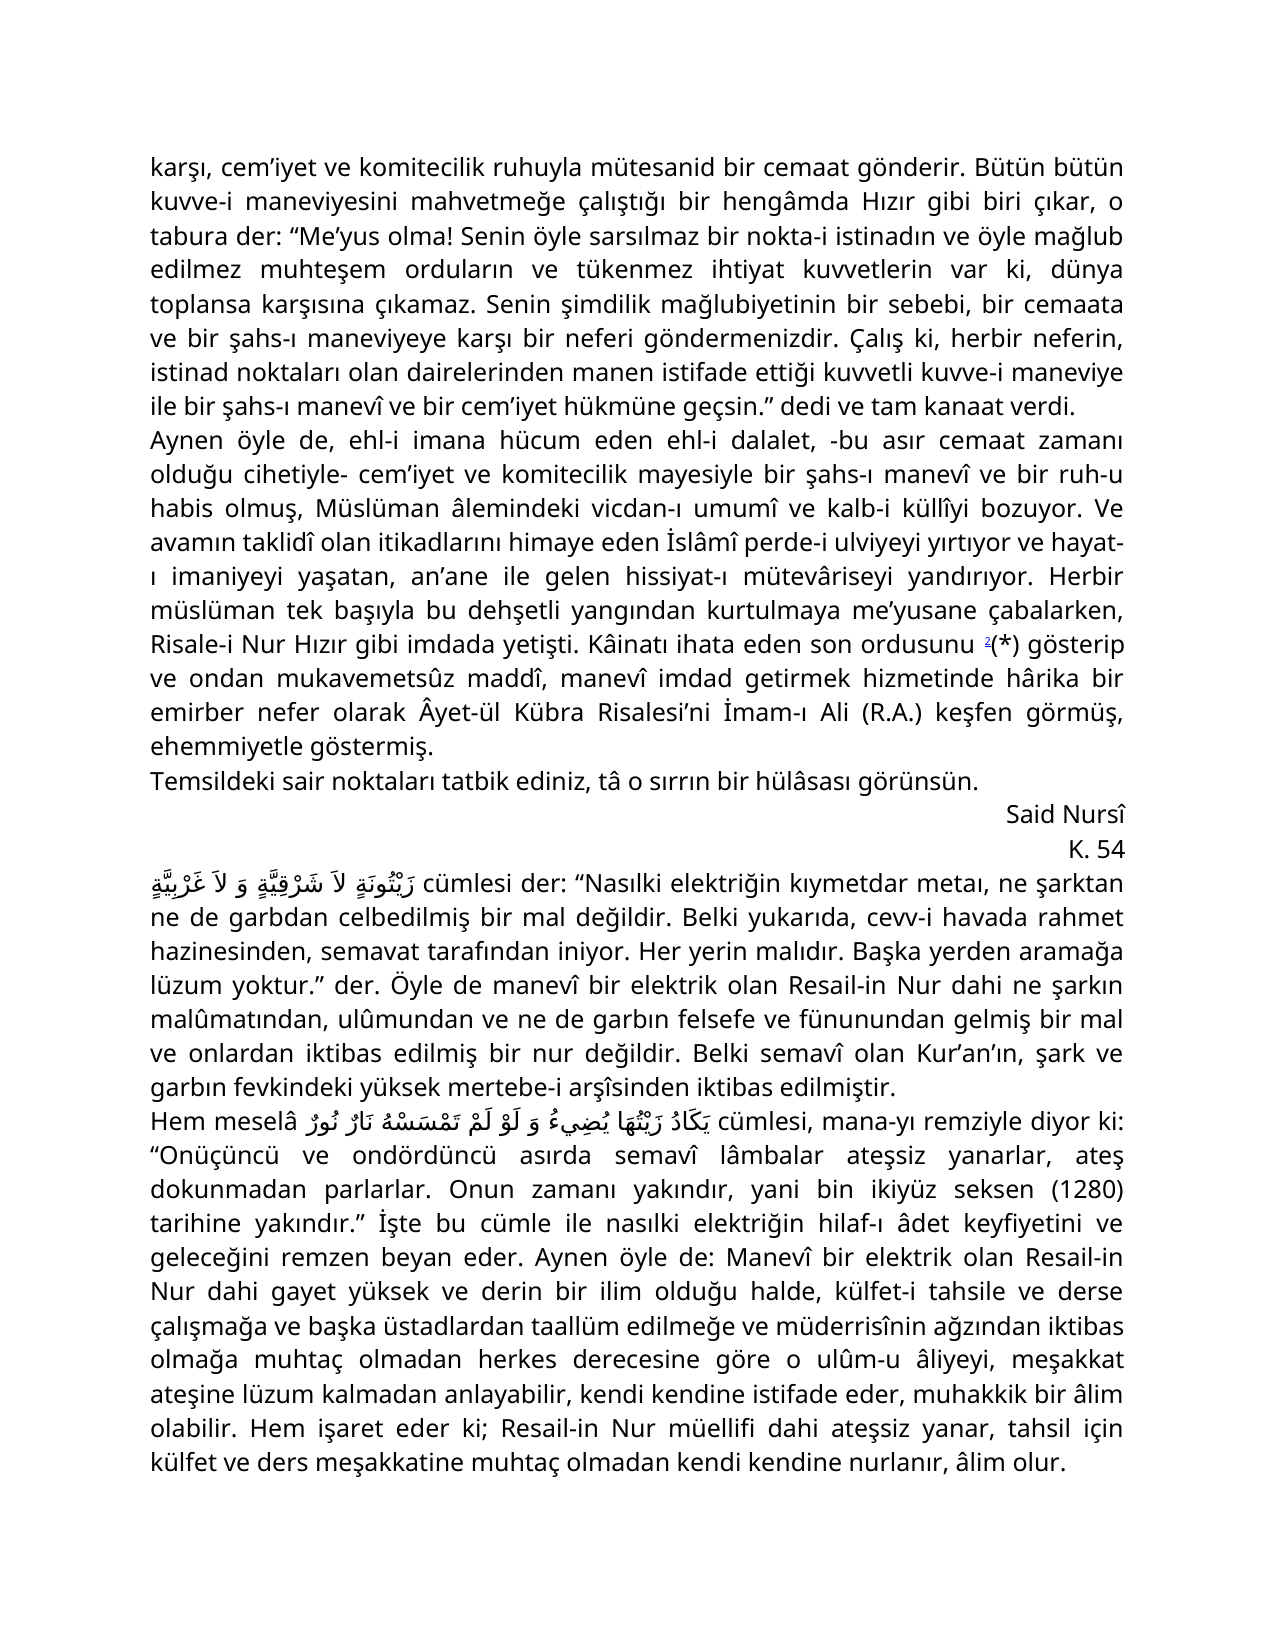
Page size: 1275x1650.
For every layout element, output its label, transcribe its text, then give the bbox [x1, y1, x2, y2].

text Temsildeki sair noktaları tatbik ediniz, tâ o sırrın bir hülâsası görünsün. [150, 763, 1125, 797]
text Aynen öyle de, ehl-i imana hücum eden ehl-i dalalet, -bu asır cemaat zamanı olduğu cihetiyle- cem’iyet ve komitecilik mayesiyle bir şahs-ı manevî ve bir ruh-u habis olmuş, Müslüman âlemindeki vicdan-ı umumî ve kalb-i küllîyi bozuyor. Ve avamın taklidî olan itikadlarını himaye eden İslâmî perde-i ulviyeyi yırtıyor ve hayat-ı imaniyeyi yaşatan, an’ane ile gelen hissiyat-ı mütevâriseyi yandırıyor. Herbir müslüman tek başıyla bu dehşetli yangından kurtulmaya me’yusane çabalarken, Risale-i Nur Hızır gibi imdada yetişti. Kâinatı ihata eden son ordusunu 2(*) gösterip ve ondan mukavemetsûz maddî, manevî imdad getirmek hizmetinde hârika bir emirber nefer olarak Âyet-ül Kübra Risalesi’ni İmam-ı Ali (R.A.) keşfen görmüş, ehemmiyetle göstermiş. [150, 422, 1125, 763]
text Hem meselâ يَكَادُ زَيْتُهَا يُضِيءُ وَ لَوْ لَمْ تَمْسَسْهُ نَارٌ نُورٌ cümlesi, mana-yı remziyle diyor ki: “Onüçüncü ve ondördüncü asırda semavî lâmbalar ateşsiz yanarlar, ateş dokunmadan parlarlar. Onun zamanı yakındır, yani bin ikiyüz seksen (1280) tarihine yakındır.” İşte bu cümle ile nasılki elektriğin hilaf-ı âdet keyfiyetini ve geleceğini remzen beyan eder. Aynen öyle de: Manevî bir elektrik olan Resail-in Nur dahi gayet yüksek ve derin bir ilim olduğu halde, külfet-i tahsile ve derse çalışmağa ve başka üstadlardan taallüm edilmeğe ve müderrisînin ağzından iktibas olmağa muhtaç olmadan herkes derecesine göre o ulûm-u âliyeyi, meşakkat ateşine lüzum kalmadan anlayabilir, kendi kendine istifade eder, muhakkik bir âlim olabilir. Hem işaret eder ki; Resail-in Nur müellifi dahi ateşsiz yanar, tahsil için külfet ve ders meşakkatine muhtaç olmadan kendi kendine nurlanır, âlim olur. [150, 1104, 1125, 1478]
text K. 54 [150, 831, 1125, 865]
text زَيْتُونَةٍ لاَ شَرْقِيَّةٍ وَ لاَ غَرْبِيَّةٍ cümlesi der: “Nasılki elektriğin kıymetdar metaı, ne şarktan ne de garbdan celbedilmiş bir mal değildir. Belki yukarıda, cevv-i havada rahmet hazinesinden, semavat tarafından iniyor. Her yerin malıdır. Başka yerden aramağa lüzum yoktur.” der. Öyle de manevî bir elektrik olan Resail-in Nur dahi ne şarkın malûmatından, ulûmundan ve ne de garbın felsefe ve fünunundan gelmiş bir mal ve onlardan iktibas edilmiş bir nur değildir. Belki semavî olan Kur’an’ın, şark ve garbın fevkindeki yüksek mertebe-i arşîsinden iktibas edilmiştir. [150, 865, 1125, 1104]
text karşı, cem’iyet ve komitecilik ruhuyla mütesanid bir cemaat gönderir. Bütün bütün kuvve-i maneviyesini mahvetmeğe çalıştığı bir hengâmda Hızır gibi biri çıkar, o tabura der: “Me’yus olma! Senin öyle sarsılmaz bir nokta-i istinadın ve öyle mağlub edilmez muhteşem orduların ve tükenmez ihtiyat kuvvetlerin var ki, dünya toplansa karşısına çıkamaz. Senin şimdilik mağlubiyetinin bir sebebi, bir cemaata ve bir şahs-ı maneviyeye karşı bir neferi göndermenizdir. Çalış ki, herbir neferin, istinad noktaları olan dairelerinden manen istifade ettiği kuvvetli kuvve-i maneviye ile bir şahs-ı manevî ve bir cem’iyet hükmüne geçsin.” dedi ve tam kanaat verdi. [150, 150, 1125, 422]
text Said Nursî [150, 797, 1125, 831]
